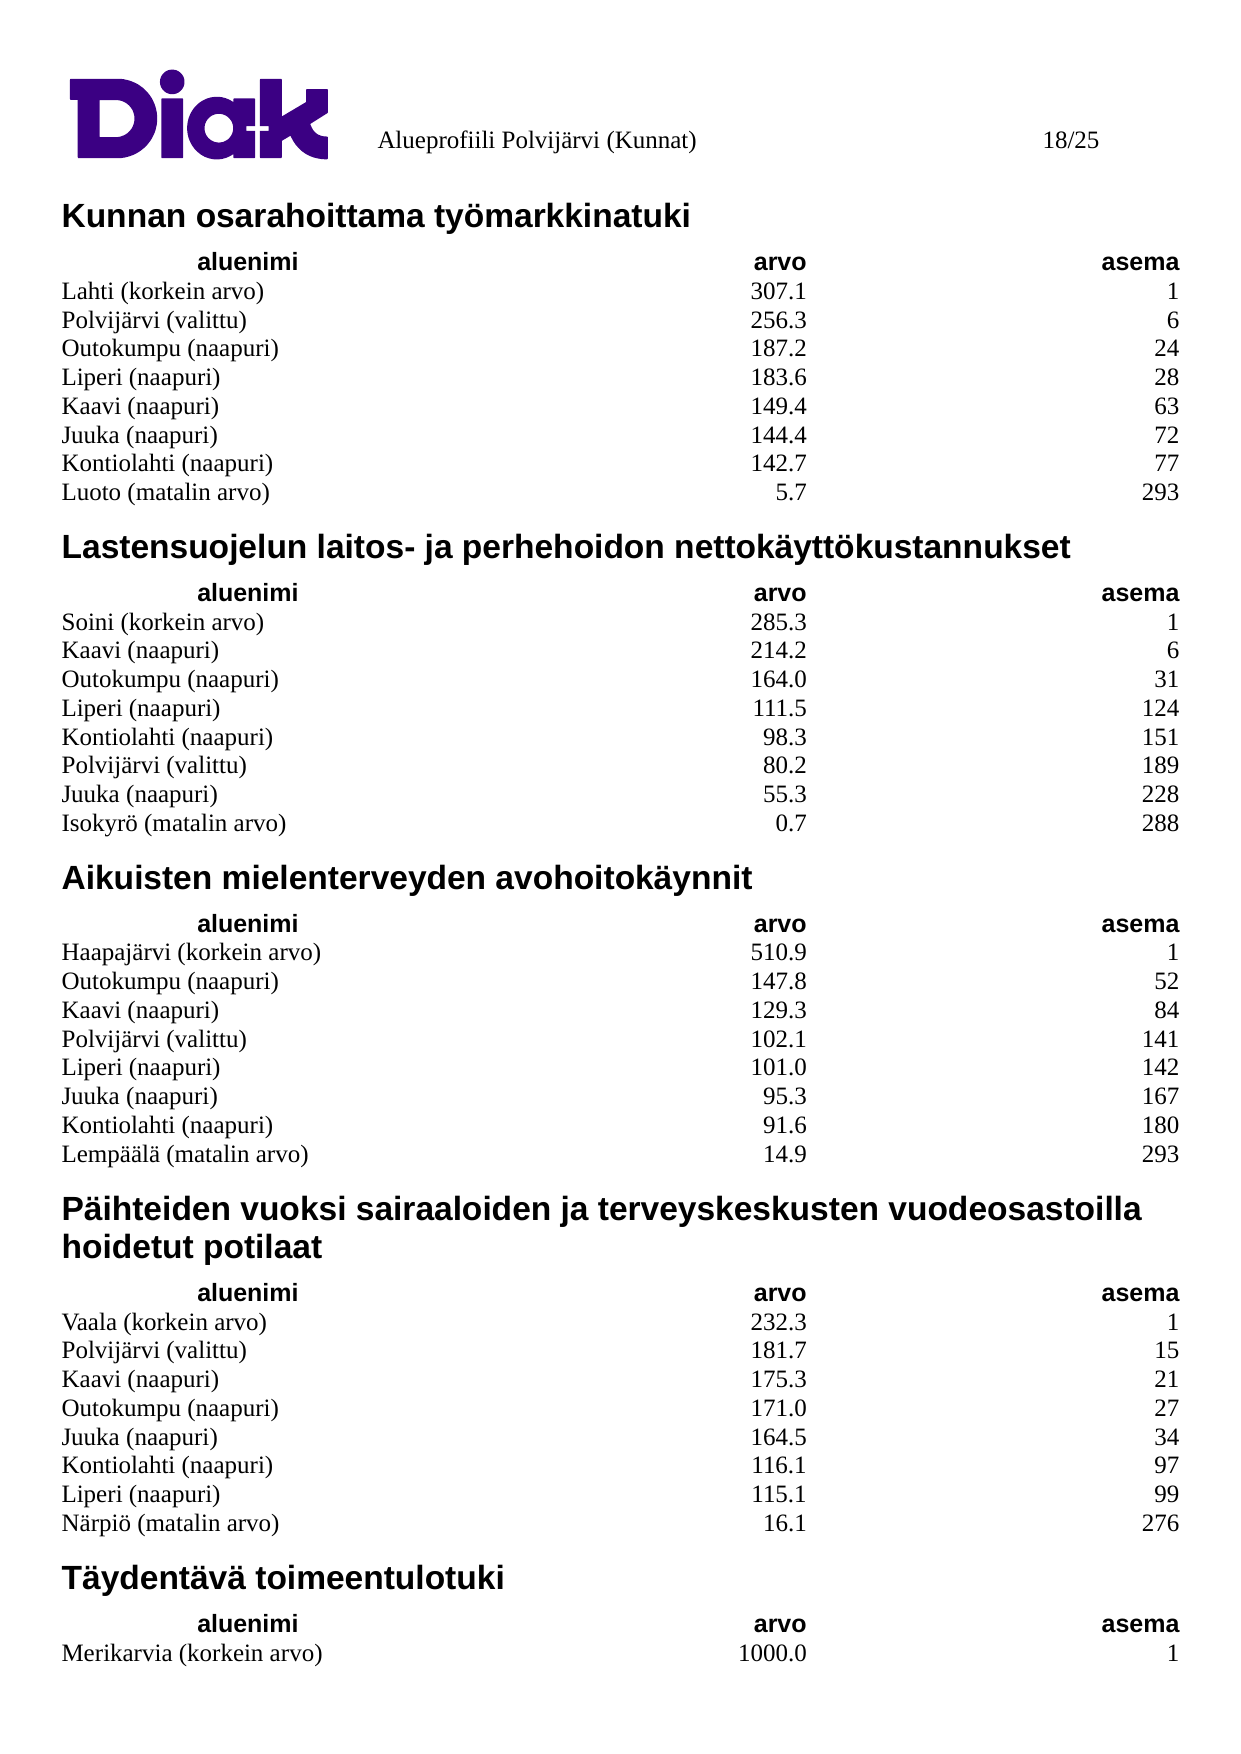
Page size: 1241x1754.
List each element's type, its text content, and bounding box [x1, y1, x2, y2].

table_cell 180 [806, 1110, 1179, 1139]
table_cell 124 [806, 693, 1179, 722]
table_header aluenimi [61, 909, 434, 937]
table_cell 5.7 [434, 477, 806, 506]
table_cell Liperi (naapuri) [61, 362, 434, 391]
table_cell 31 [806, 664, 1179, 693]
table_cell 228 [806, 779, 1179, 808]
table_cell 1 [806, 607, 1179, 636]
table_cell Juuka (naapuri) [61, 1422, 434, 1451]
table_header aluenimi [61, 1609, 434, 1638]
table_cell 293 [806, 1139, 1179, 1167]
table_cell Soini (korkein arvo) [61, 607, 434, 636]
table_cell Outokumpu (naapuri) [61, 966, 434, 995]
table_cell 187.2 [434, 334, 806, 362]
table_cell 151 [806, 722, 1179, 751]
table_cell Kaavi (naapuri) [61, 1364, 434, 1393]
table_cell 111.5 [434, 693, 806, 722]
table_cell 28 [806, 362, 1179, 391]
subtitle Päihteiden vuoksi sairaaloiden ja terveyskeskusten vuodeosastoilla hoidetut potilaat [61, 1188, 1179, 1266]
table_cell 115.1 [434, 1479, 806, 1508]
table_header arvo [434, 1278, 806, 1307]
table_cell Merikarvia (korkein arvo) [61, 1638, 434, 1666]
table_cell Outokumpu (naapuri) [61, 1393, 434, 1422]
table_header arvo [434, 578, 806, 607]
table_cell Polvijärvi (valittu) [61, 1024, 434, 1052]
table_cell 142.7 [434, 449, 806, 477]
table_cell 97 [806, 1451, 1179, 1479]
table_cell 171.0 [434, 1393, 806, 1422]
table_cell Haapajärvi (korkein arvo) [61, 938, 434, 966]
table_cell 24 [806, 334, 1179, 362]
table_cell 15 [806, 1336, 1179, 1364]
table_cell 189 [806, 751, 1179, 779]
table_cell Outokumpu (naapuri) [61, 664, 434, 693]
table_cell 1 [806, 276, 1179, 305]
table_cell Kontiolahti (naapuri) [61, 1110, 434, 1139]
table_cell 102.1 [434, 1024, 806, 1052]
table_cell 1 [806, 1307, 1179, 1336]
table_cell 1 [806, 1638, 1179, 1666]
table_cell 101.0 [434, 1053, 806, 1081]
table_cell 55.3 [434, 779, 806, 808]
table_cell 276 [806, 1508, 1179, 1537]
table_cell 164.0 [434, 664, 806, 693]
table_cell 91.6 [434, 1110, 806, 1139]
table_cell 288 [806, 808, 1179, 837]
table_header aluenimi [61, 247, 434, 276]
table_header asema [806, 578, 1179, 607]
table_cell 72 [806, 420, 1179, 448]
table_cell 164.5 [434, 1422, 806, 1451]
table_cell 214.2 [434, 636, 806, 664]
table_cell 0.7 [434, 808, 806, 837]
table_cell Kaavi (naapuri) [61, 391, 434, 420]
table_cell Kontiolahti (naapuri) [61, 1451, 434, 1479]
table_cell 285.3 [434, 607, 806, 636]
table_cell Kaavi (naapuri) [61, 636, 434, 664]
table_cell 1 [806, 938, 1179, 966]
table_cell Outokumpu (naapuri) [61, 334, 434, 362]
table_cell 510.9 [434, 938, 806, 966]
table_cell 21 [806, 1364, 1179, 1393]
table_cell 80.2 [434, 751, 806, 779]
table_cell Polvijärvi (valittu) [61, 1336, 434, 1364]
table_cell Luoto (matalin arvo) [61, 477, 434, 506]
table_cell 149.4 [434, 391, 806, 420]
subtitle Täydentävä toimeentulotuki [61, 1558, 1179, 1596]
table_cell 167 [806, 1081, 1179, 1110]
table_cell Närpiö (matalin arvo) [61, 1508, 434, 1537]
table_cell 14.9 [434, 1139, 806, 1167]
table_cell 84 [806, 995, 1179, 1024]
table_cell 142 [806, 1053, 1179, 1081]
table_cell 77 [806, 449, 1179, 477]
table_cell Kontiolahti (naapuri) [61, 722, 434, 751]
table_cell 129.3 [434, 995, 806, 1024]
table_cell 144.4 [434, 420, 806, 448]
table_header arvo [434, 909, 806, 937]
table_cell 16.1 [434, 1508, 806, 1537]
table_cell Lempäälä (matalin arvo) [61, 1139, 434, 1167]
table_cell 175.3 [434, 1364, 806, 1393]
table_cell 6 [806, 636, 1179, 664]
table_cell 116.1 [434, 1451, 806, 1479]
subtitle Kunnan osarahoittama työmarkkinatuki [61, 196, 1179, 235]
table_cell Polvijärvi (valittu) [61, 305, 434, 333]
table_cell Juuka (naapuri) [61, 1081, 434, 1110]
table_cell Juuka (naapuri) [61, 420, 434, 448]
table_cell 147.8 [434, 966, 806, 995]
table_header aluenimi [61, 578, 434, 607]
table_cell 181.7 [434, 1336, 806, 1364]
table_header asema [806, 909, 1179, 937]
table_cell Liperi (naapuri) [61, 693, 434, 722]
table_cell Polvijärvi (valittu) [61, 751, 434, 779]
table_cell 183.6 [434, 362, 806, 391]
table_header aluenimi [61, 1278, 434, 1307]
table_header arvo [434, 1609, 806, 1638]
table_header asema [806, 247, 1179, 276]
table_cell 34 [806, 1422, 1179, 1451]
table_cell Kaavi (naapuri) [61, 995, 434, 1024]
table_cell 141 [806, 1024, 1179, 1052]
table_cell Isokyrö (matalin arvo) [61, 808, 434, 837]
table_cell 256.3 [434, 305, 806, 333]
subtitle Lastensuojelun laitos- ja perhehoidon nettokäyttökustannukset [61, 527, 1179, 566]
table_cell 98.3 [434, 722, 806, 751]
table_cell 6 [806, 305, 1179, 333]
table_cell Juuka (naapuri) [61, 779, 434, 808]
table_cell 63 [806, 391, 1179, 420]
table_cell Vaala (korkein arvo) [61, 1307, 434, 1336]
table_cell 95.3 [434, 1081, 806, 1110]
table_cell Liperi (naapuri) [61, 1053, 434, 1081]
table_cell Lahti (korkein arvo) [61, 276, 434, 305]
table_cell Liperi (naapuri) [61, 1479, 434, 1508]
table_cell 232.3 [434, 1307, 806, 1336]
table_cell 27 [806, 1393, 1179, 1422]
table_cell Kontiolahti (naapuri) [61, 449, 434, 477]
table_header asema [806, 1609, 1179, 1638]
table_header asema [806, 1278, 1179, 1307]
table_cell 307.1 [434, 276, 806, 305]
table_header arvo [434, 247, 806, 276]
table_cell 293 [806, 477, 1179, 506]
table_cell 52 [806, 966, 1179, 995]
subtitle Aikuisten mielenterveyden avohoitokäynnit [61, 858, 1179, 896]
table_cell 99 [806, 1479, 1179, 1508]
table_cell 1000.0 [434, 1638, 806, 1666]
